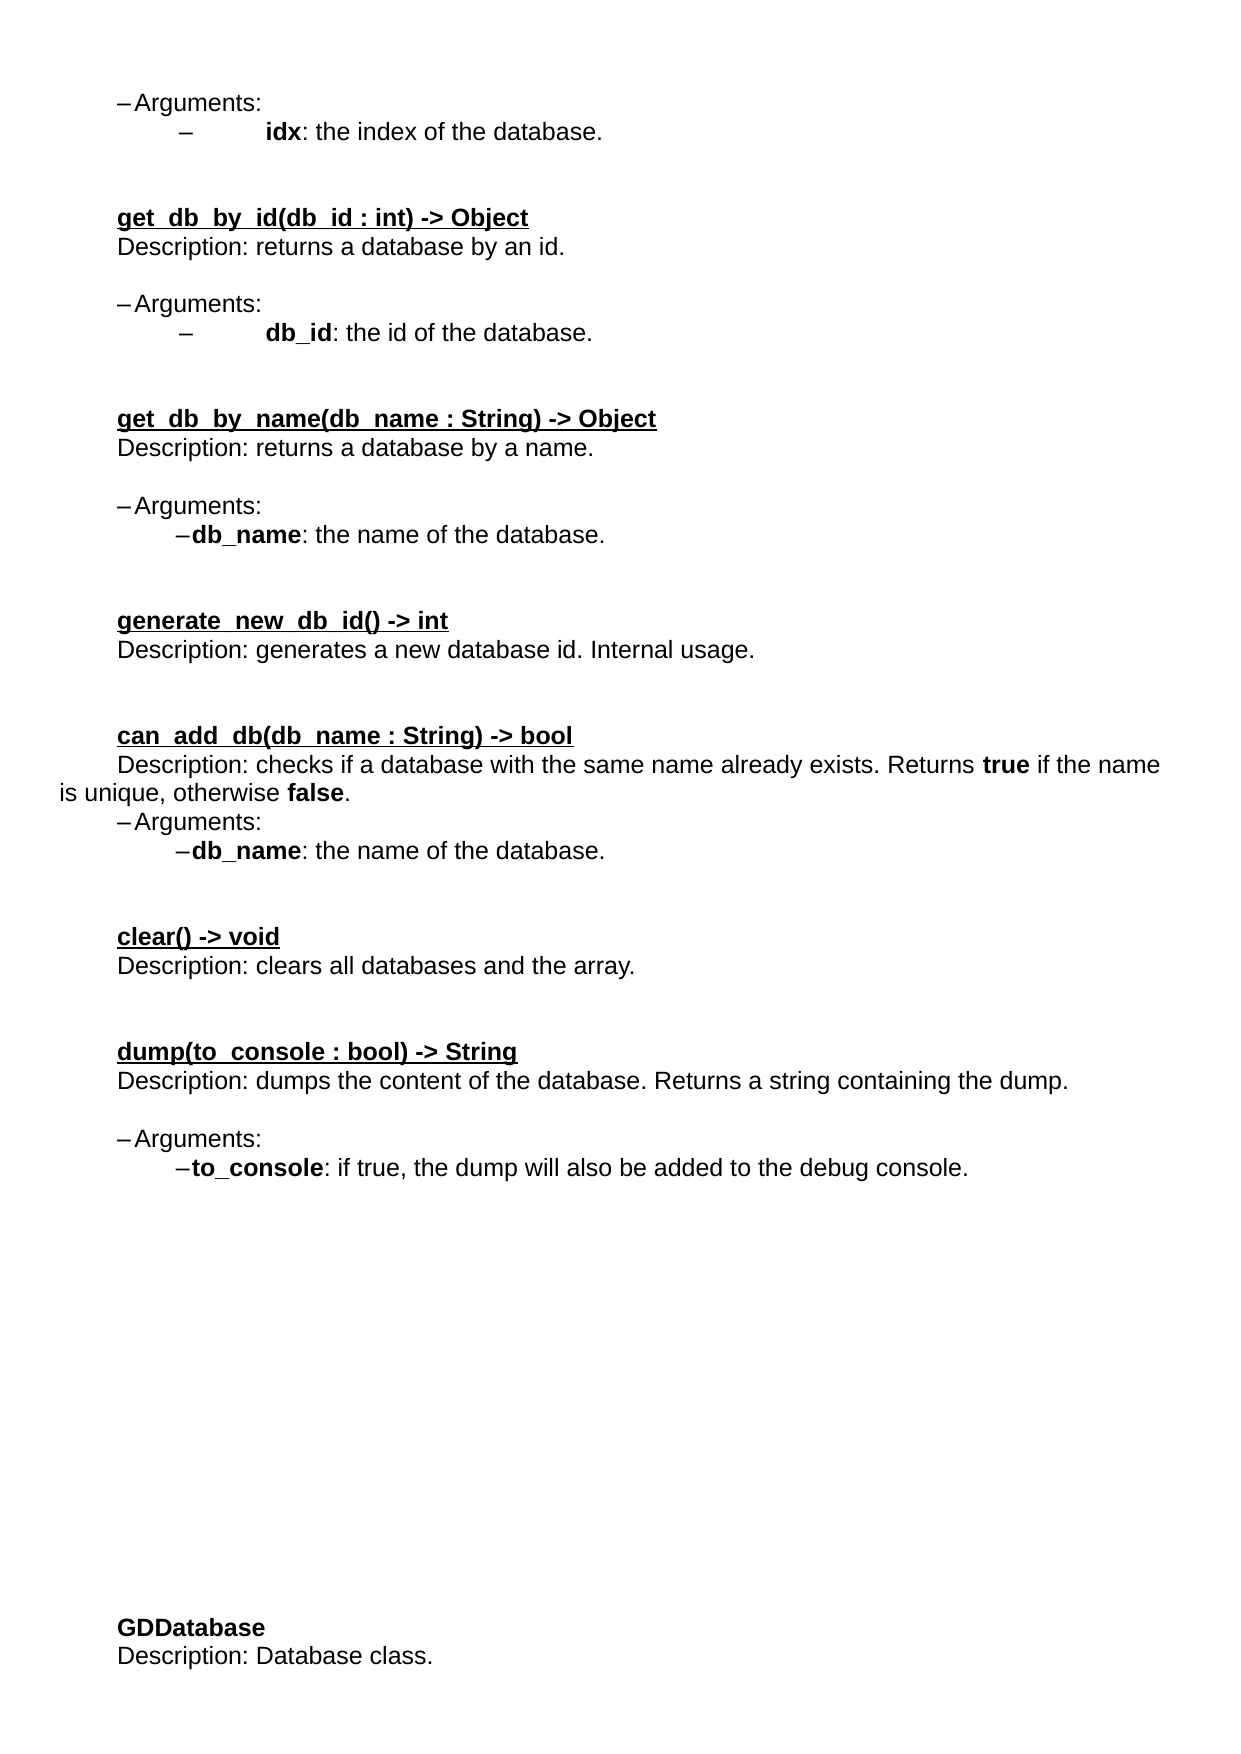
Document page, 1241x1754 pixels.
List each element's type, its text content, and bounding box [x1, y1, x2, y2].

text Description: returns a database by a name. [59, 433, 1181, 462]
list Arguments: [59, 289, 1181, 318]
list Arguments: [59, 491, 1181, 519]
text can_add_db(db_name : String) -> bool [59, 721, 1181, 750]
text get_db_by_id(db_id : int) -> Object [59, 203, 1181, 232]
list to_console: if true, the dump will also be added to the debug console. [118, 1152, 1181, 1181]
list Arguments: [59, 1124, 1181, 1152]
text Description: checks if a database with the same name already exists. Returns true if the name is unique, otherwise false. [59, 750, 1181, 807]
list db_id: the id of the database. [118, 318, 1181, 347]
list Arguments: [59, 88, 1181, 117]
text generate_new_db_id() -> int [59, 606, 1181, 635]
text GDDatabase [59, 1613, 1181, 1641]
list db_name: the name of the database. [118, 836, 1181, 865]
text Description: returns a database by an id. [59, 232, 1181, 261]
text Description: Database class. [59, 1641, 1181, 1670]
text clear() -> void [59, 922, 1181, 951]
list Arguments: [59, 807, 1181, 836]
text Description: dumps the content of the database. Returns a string containing the dump. [59, 1066, 1181, 1095]
text Description: generates a new database id. Internal usage. [59, 635, 1181, 663]
text Description: clears all databases and the array. [59, 951, 1181, 980]
text dump(to_console : bool) -> String [59, 1037, 1181, 1066]
list idx: the index of the database. [118, 117, 1181, 146]
list db_name: the name of the database. [118, 519, 1181, 548]
text get_db_by_name(db_name : String) -> Object [59, 404, 1181, 433]
